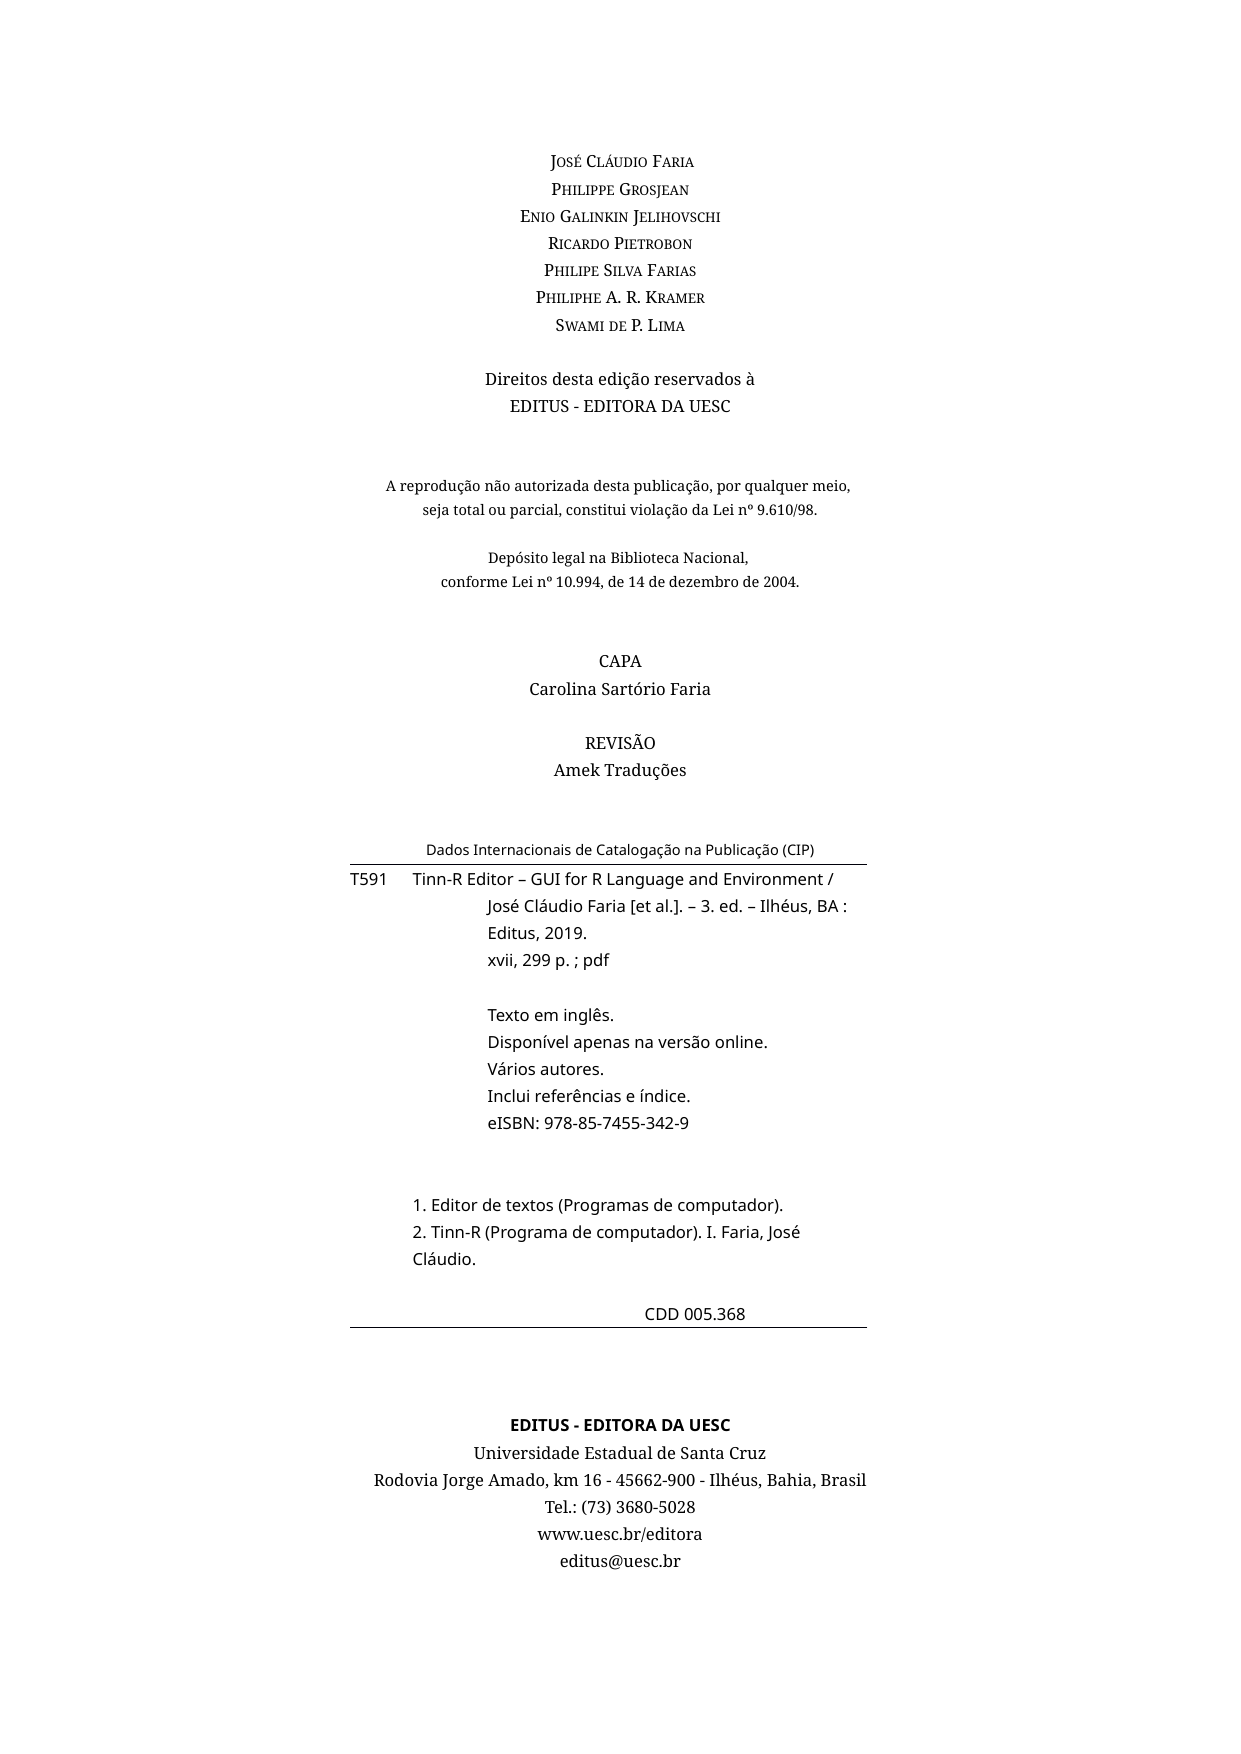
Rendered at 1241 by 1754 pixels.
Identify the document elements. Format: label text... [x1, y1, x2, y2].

text Dados Internacionais de Catalogação na Publicação (CIP) [187, 840, 1053, 860]
text Disponível apenas na versão online. [350, 1027, 867, 1053]
text Enio Galinkin Jelihovschi [187, 204, 1053, 227]
text Tel.: (73) 3680-5028 [187, 1496, 1053, 1518]
text José Cláudio Faria [et al.]. – 3. ed. – Ilhéus, BA : [350, 891, 867, 917]
text 1. Editor de textos (Programas de computador). [350, 1190, 867, 1216]
text Depósito legal na Biblioteca Nacional, [187, 548, 1053, 568]
text Editus, 2019. [350, 918, 867, 944]
text Swami de P. Lima [187, 313, 1053, 336]
text EDITUS - EDITORA DA UESC [187, 395, 1053, 417]
text Direitos desta edição reservados à [187, 367, 1053, 390]
text Revisão [187, 731, 1053, 754]
text Universidade Estadual de Santa Cruz [187, 1441, 1053, 1464]
text CAPA [187, 650, 1053, 673]
text A reprodução não autorizada desta publicação, por qualquer meio, [187, 476, 1053, 496]
text www.uesc.br/editora [187, 1523, 1053, 1546]
text eISBN: 978-85-7455-342-9 [350, 1109, 867, 1134]
text Vários autores. [350, 1054, 867, 1080]
text xvii, 299 p. ; pdf [350, 946, 867, 971]
text seja total ou parcial, constitui violação da Lei nº 9.610/98. [187, 500, 1053, 520]
text Carolina Sartório Faria [187, 677, 1053, 700]
text Rodovia Jorge Amado, km 16 - 45662-900 - Ilhéus, Bahia, Brasil [187, 1468, 1053, 1491]
text Amek Traduções [187, 759, 1053, 781]
text CDD 005.368 [350, 1299, 867, 1327]
text Inclui referências e índice. [350, 1082, 867, 1107]
text Philiphe A. R. Kramer [187, 286, 1053, 309]
text conforme Lei nº 10.994, de 14 de dezembro de 2004. [187, 572, 1053, 592]
text editus@uesc.br [187, 1550, 1053, 1573]
text Philipe Silva Farias [187, 259, 1053, 281]
text José Cláudio Faria [187, 150, 1053, 173]
text 2. Tinn-R (Programa de computador). I. Faria, José Cláudio. [350, 1217, 867, 1271]
text Texto em inglês. [350, 1000, 867, 1026]
text Ricardo Pietrobon [187, 232, 1053, 254]
text Philippe Grosjean [187, 177, 1053, 200]
text T591 Tinn-R Editor – GUI for R Language and Environment / [350, 865, 867, 890]
text EDITUS - EDITORA DA UESC [187, 1414, 1053, 1437]
